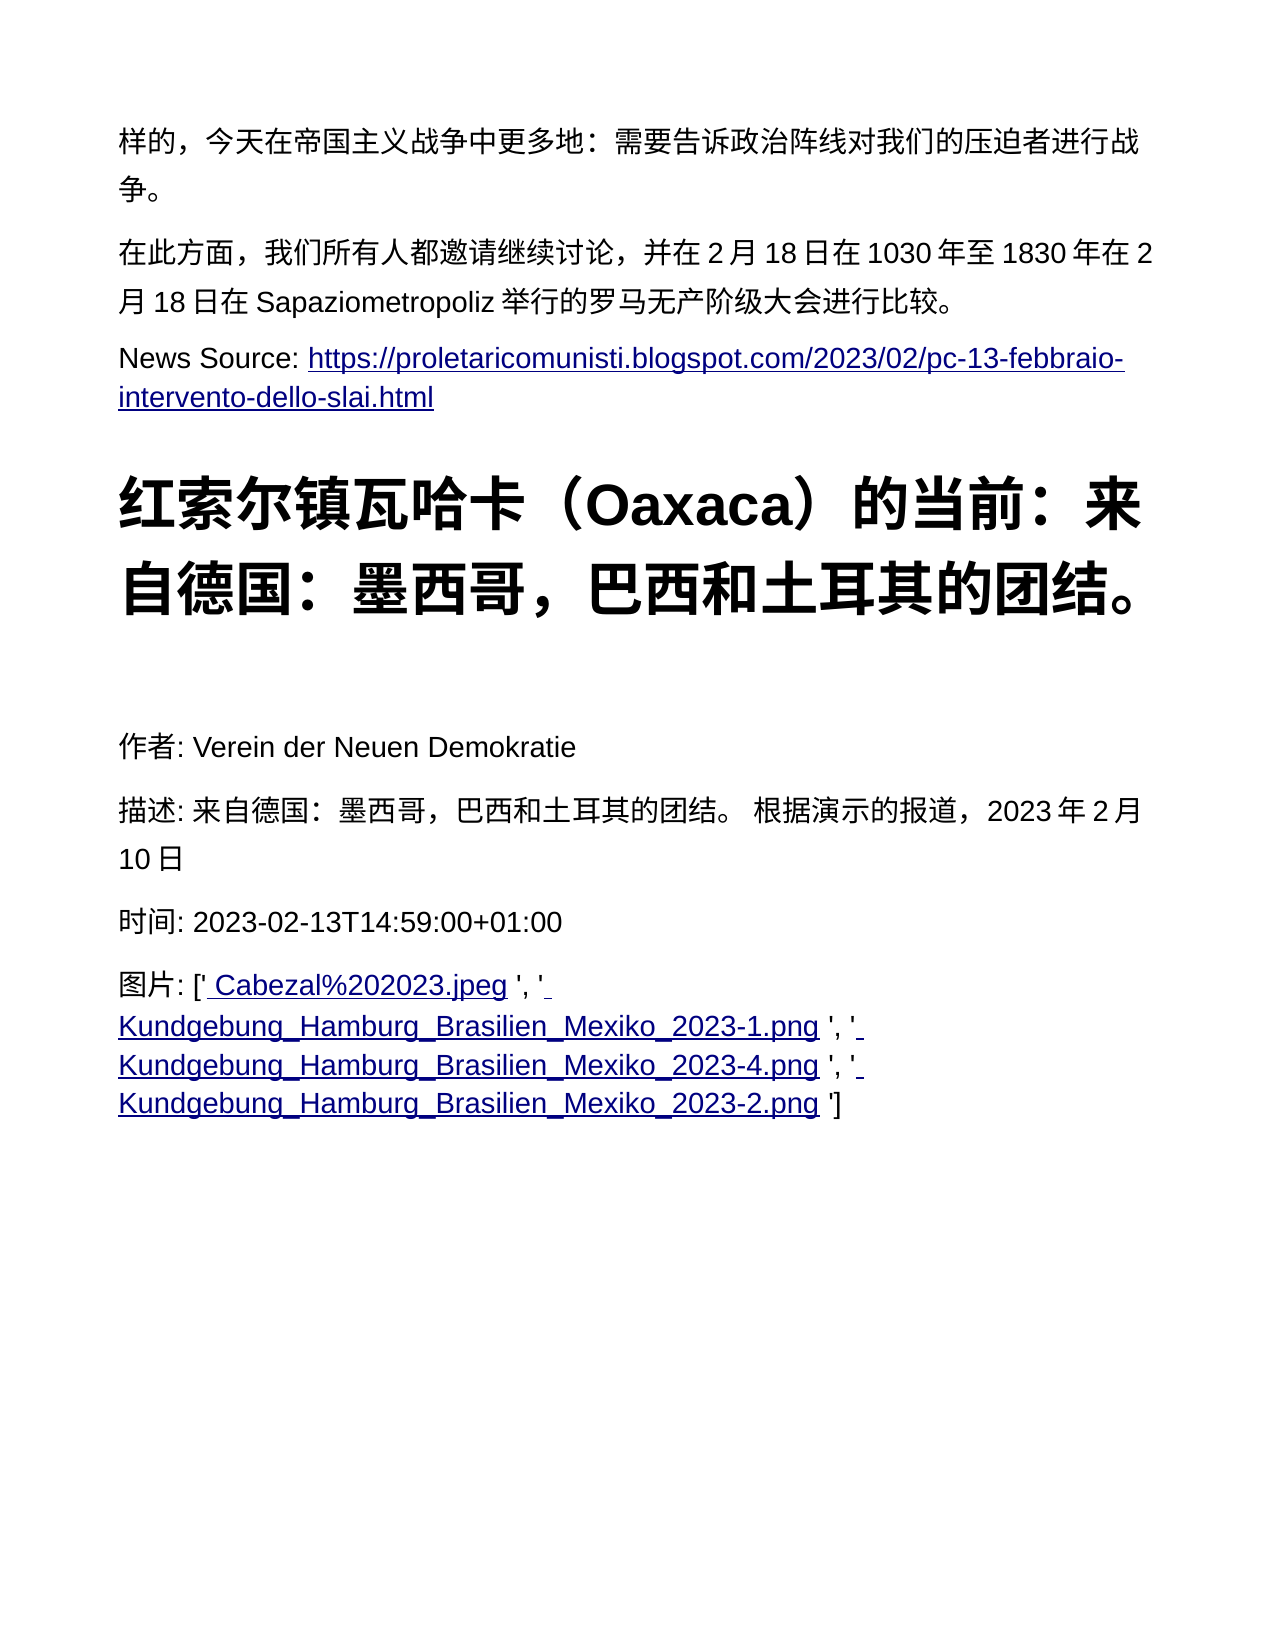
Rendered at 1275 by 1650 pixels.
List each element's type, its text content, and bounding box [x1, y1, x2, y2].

text 描述: 来自德国：墨西哥，巴西和土耳其的团结。 根据演示的报道，2023年2月10日 [118, 787, 1157, 878]
text 图片: [' Cabezal%202023.jpeg ', ' Kundgebung_Hamburg_Brasilien_Mexiko_2023-1.png ', ' Kundgebung_Hamburg_Brasilien_Mexiko_2023-4.png ', ' Kundgebung_Hamburg_Brasilien_Mexiko_2023-2.png '] [118, 962, 1157, 1120]
text 作者: Verein der Neuen Demokratie [118, 724, 1157, 766]
subtitle 红索尔镇瓦哈卡（Oaxaca）的当前：来自德国：墨西哥，巴西和土耳其的团结。 [118, 458, 1157, 712]
text News Source: https://proletaricomunisti.blogspot.com/2023/02/pc-13-febbraio-intervento-dello-slai.html [118, 341, 1157, 413]
text 在此方面，我们所有人都邀请继续讨论，并在2月18日在1030年至1830年在2月18日在Sapaziometropoliz举行的罗马无产阶级大会进行比较。 [118, 230, 1157, 321]
text 样的，今天在帝国主义战争中更多地：需要告诉政治阵线对我们的压迫者进行战争。 [118, 118, 1157, 209]
text 时间: 2023-02-13T14:59:00+01:00 [118, 899, 1157, 941]
